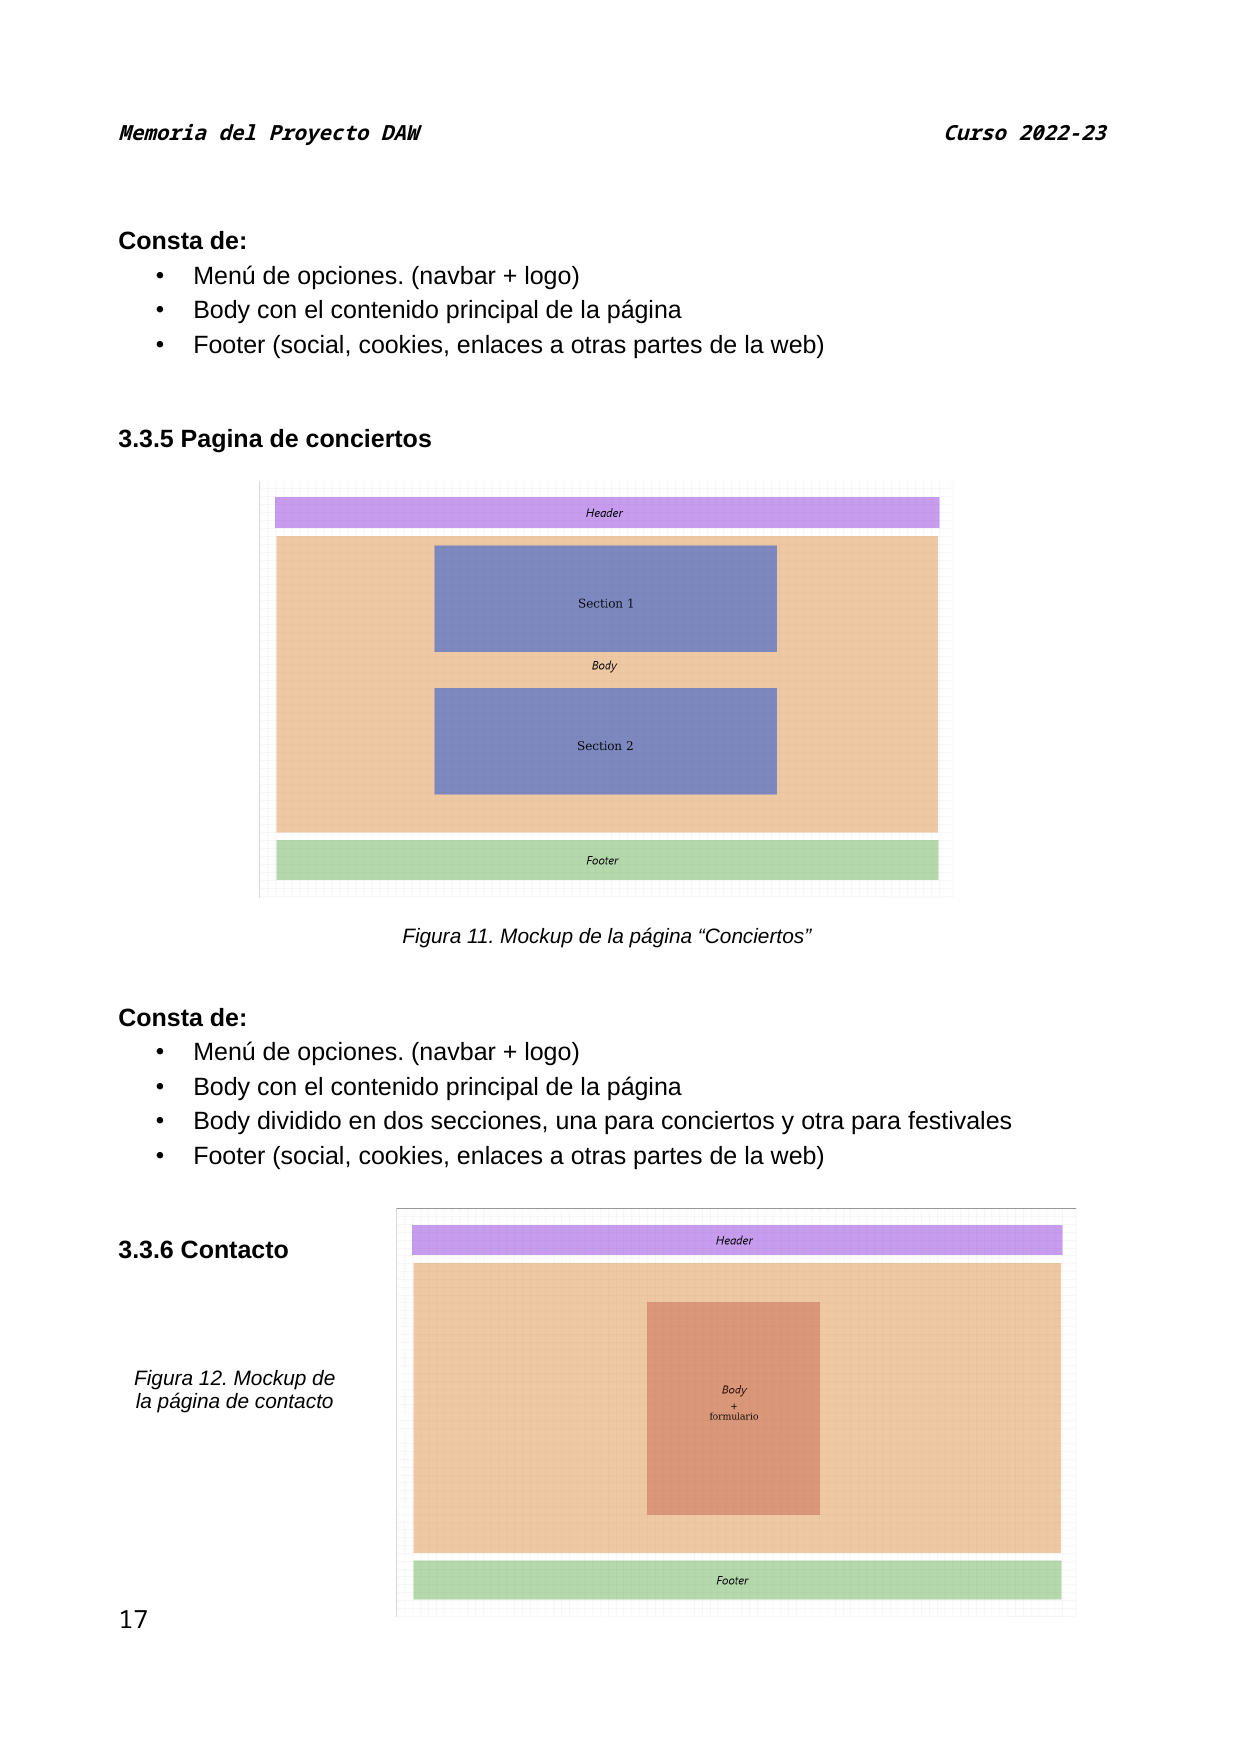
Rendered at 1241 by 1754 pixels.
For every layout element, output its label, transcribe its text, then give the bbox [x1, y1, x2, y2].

subtitle 3.3.5 Pagina de conciertos [118, 424, 1122, 453]
list Footer (social, cookies, enlaces a otras partes de la web) [156, 330, 1122, 359]
text Consta de: [118, 226, 1122, 255]
subtitle 3.3.6 Contacto [118, 1235, 396, 1264]
subtitle [1077, 1235, 1122, 1264]
text Consta de: [118, 1003, 1122, 1031]
list Body con el contenido principal de la página [156, 1072, 1122, 1101]
list Footer (social, cookies, enlaces a otras partes de la web) [156, 1141, 1122, 1170]
picture [396, 1208, 1077, 1617]
list Menú de opciones. (navbar + logo) [156, 261, 1122, 289]
list Body dividido en dos secciones, una para conciertos y otra para festivales [156, 1106, 1122, 1135]
picture [259, 481, 954, 898]
list Body con el contenido principal de la página [156, 295, 1122, 324]
list Menú de opciones. (navbar + logo) [156, 1037, 1122, 1066]
